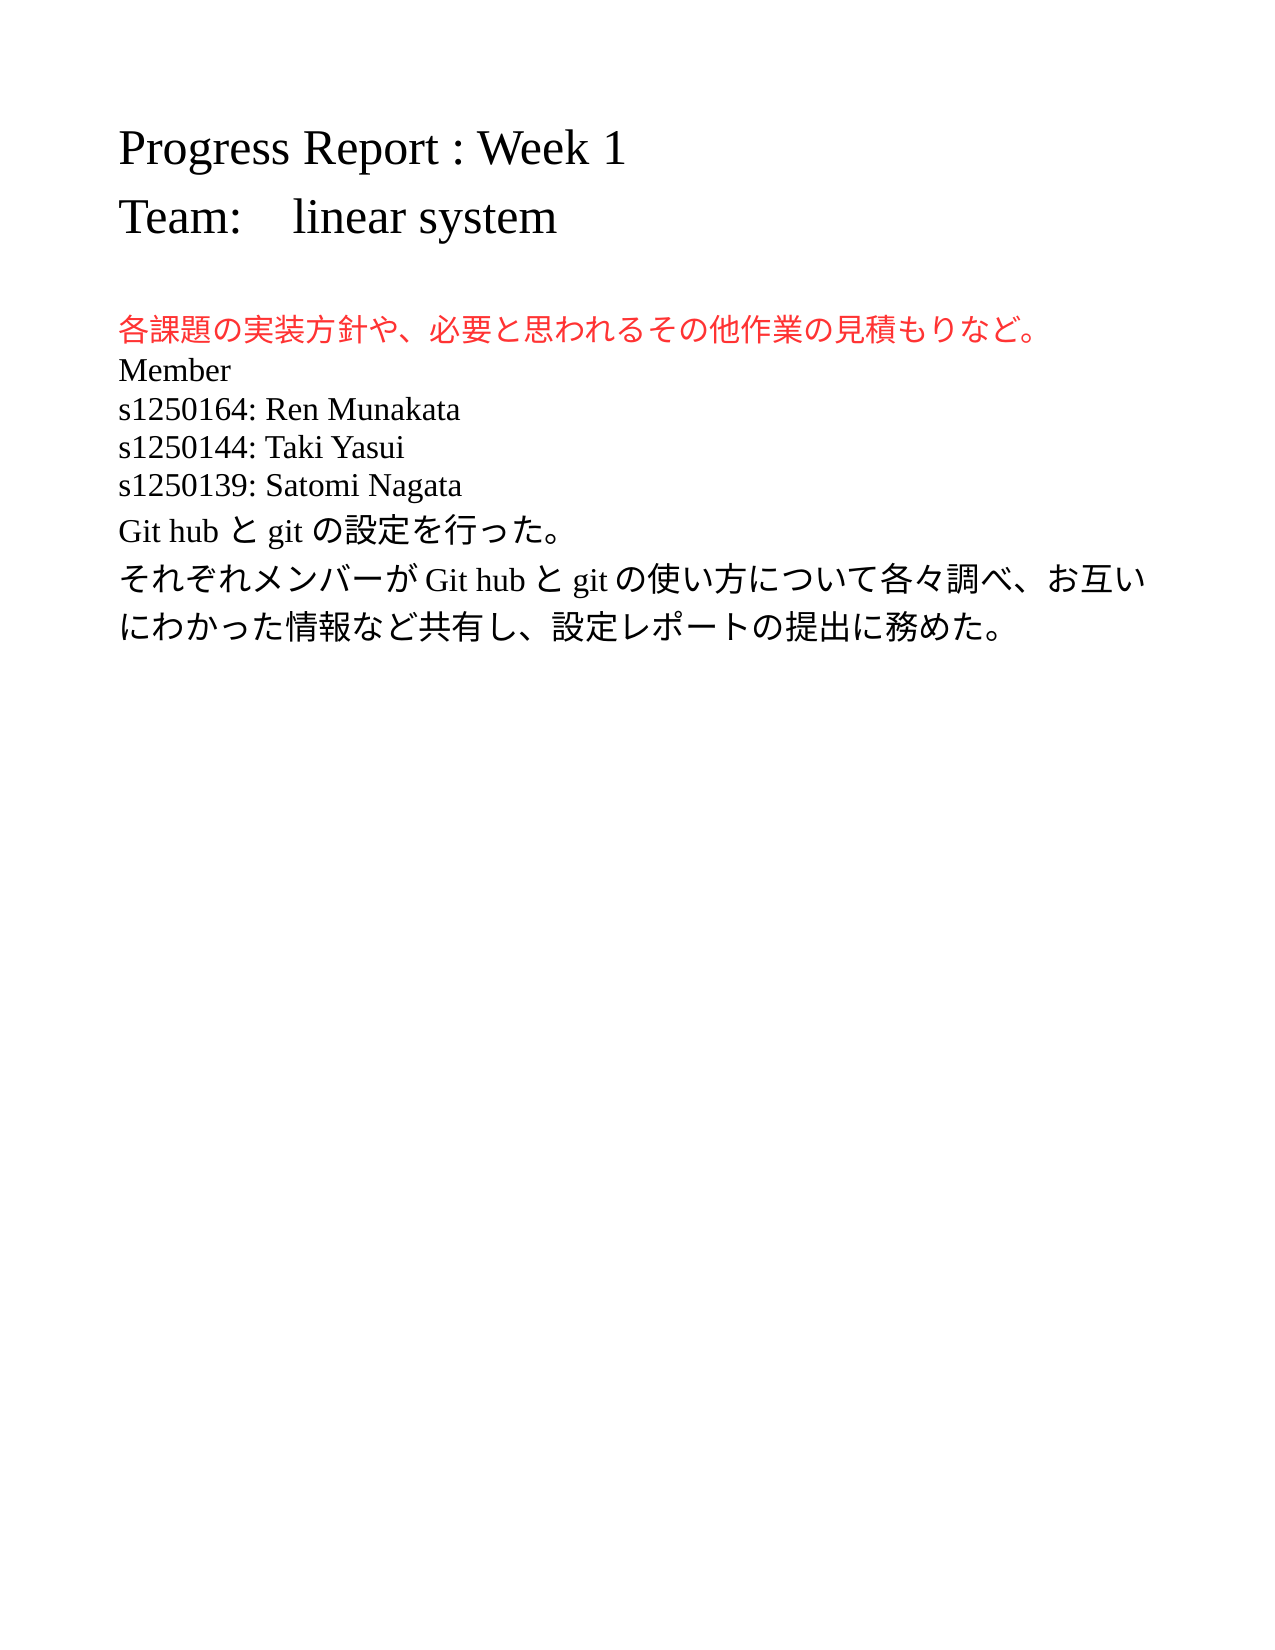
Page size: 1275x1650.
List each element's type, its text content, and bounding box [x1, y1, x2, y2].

text s1250164: Ren Munakata [118, 389, 1157, 427]
text Member [118, 351, 1157, 389]
text s1250144: Taki Yasui [118, 427, 1157, 466]
text Progress Report : Week 1 [118, 118, 1157, 176]
text Git hub とgit の設定を行った。 [118, 504, 1157, 552]
text それぞれメンバーがGit hubとgitの使い方について各々調べ、お互いにわかった情報など共有し、設定レポートの提出に務めた。 [118, 552, 1157, 649]
text s1250139: Satomi Nagata [118, 466, 1157, 504]
text Team: linear system [118, 176, 1157, 248]
text 各課題の実装方針や、必要と思われるその他作業の見積もりなど。 [118, 306, 1157, 351]
